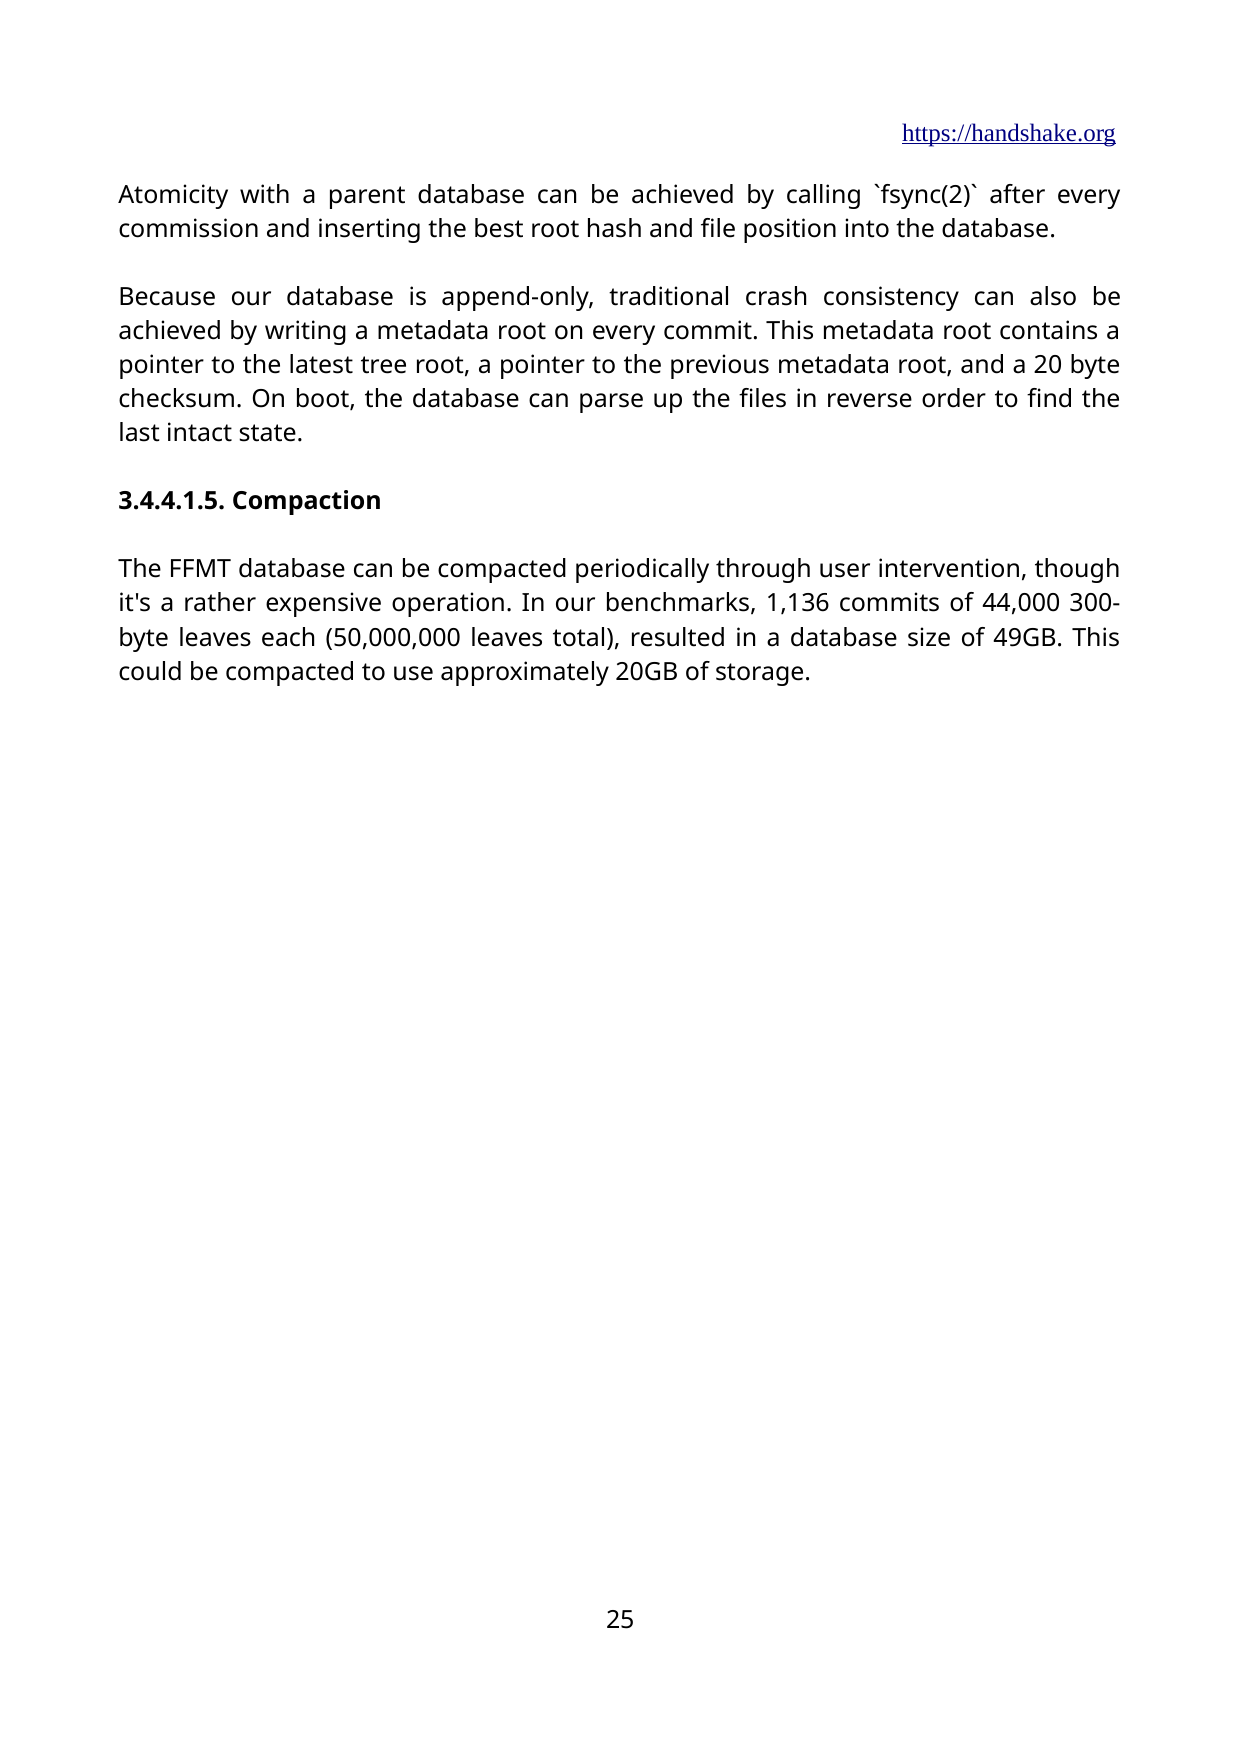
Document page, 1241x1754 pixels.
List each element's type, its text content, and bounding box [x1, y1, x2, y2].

text Atomicity with a parent database can be achieved by calling `fsync(2)` after every commission and inserting the best root hash and file position into the database. [118, 176, 1122, 244]
text Because our database is append-only, traditional crash consistency can also be achieved by writing a metadata root on every commit. This metadata root contains a pointer to the latest tree root, a pointer to the previous metadata root, and a 20 byte checksum. On boot, the database can parse up the files in reverse order to find the last intact state. [118, 278, 1122, 449]
text The FFMT database can be compacted periodically through user intervention, though it's a rather expensive operation. In our benchmarks, 1,136 commits of 44,000 300-byte leaves each (50,000,000 leaves total), resulted in a database size of 49GB. This could be compacted to use approximately 20GB of storage. [118, 551, 1122, 687]
text 3.4.4.1.5. Compaction [118, 483, 1122, 517]
